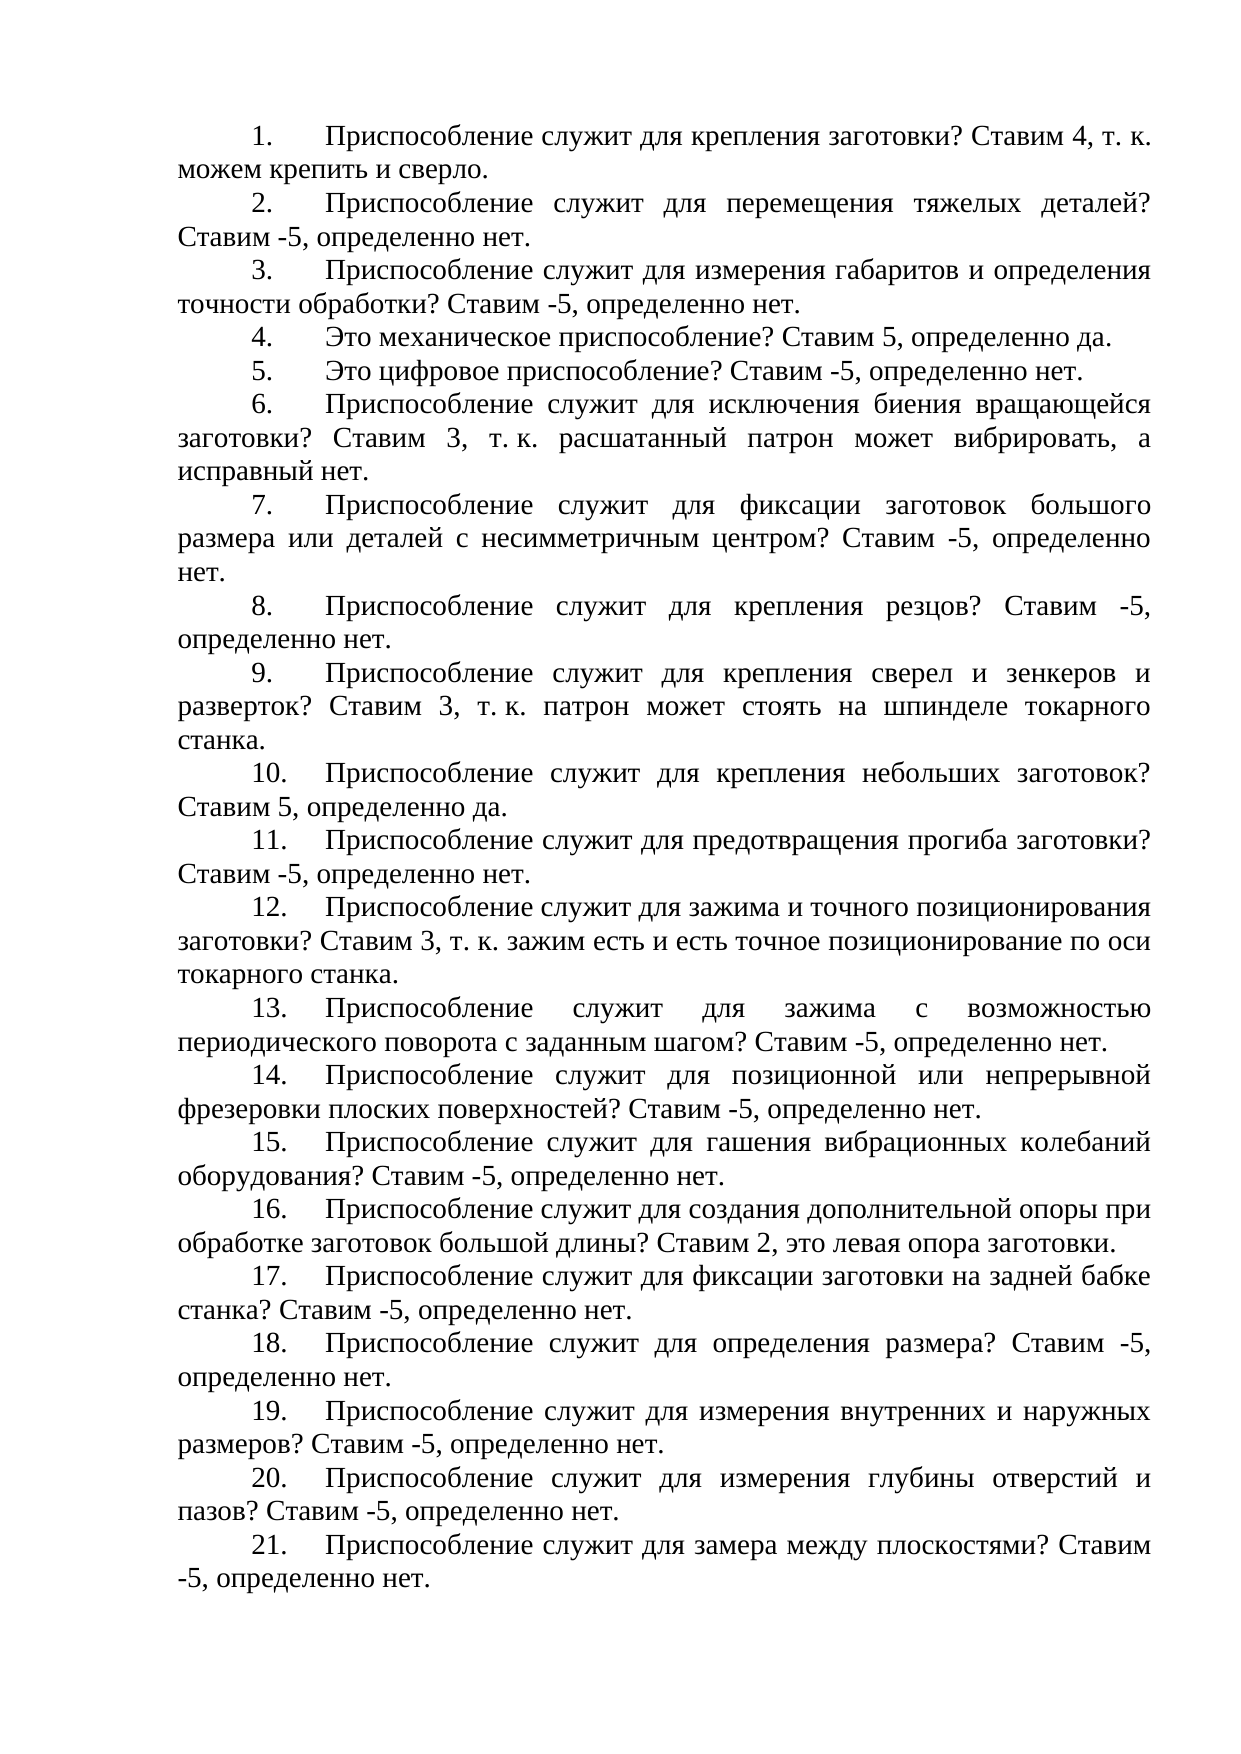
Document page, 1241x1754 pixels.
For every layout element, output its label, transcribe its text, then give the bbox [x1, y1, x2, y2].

list Приспособление служит для создания дополнительной опоры при обработке заготовок большой длины? Ставим 2, это левая опора заготовки. [177, 1191, 1152, 1258]
list Приспособление служит для крепления сверел и зенкеров и разверток? Ставим 3, т. к. патрон может стоять на шпинделе токарного станка. [177, 655, 1152, 755]
list Приспособление служит для крепления небольших заготовок? Ставим 5, определенно да. [177, 755, 1152, 822]
list Приспособление служит для измерения габаритов и определения точности обработки? Ставим -5, определенно нет. [177, 252, 1152, 319]
list Приспособление служит для замера между плоскостями? Ставим -5, определенно нет. [177, 1527, 1152, 1594]
list Приспособление служит для перемещения тяжелых деталей? Ставим -5, определенно нет. [177, 185, 1152, 252]
list Приспособление служит для зажима и точного позиционирования заготовки? Ставим 3, т. к. зажим есть и есть точное позиционирование по оси токарного станка. [177, 889, 1152, 990]
list Приспособление служит для фиксации заготовки на задней бабке станка? Ставим -5, определенно нет. [177, 1258, 1152, 1326]
list Приспособление служит для позиционной или непрерывной фрезеровки плоских поверхностей? Ставим -5, определенно нет. [177, 1057, 1152, 1124]
list Это цифровое приспособление? Ставим -5, определенно нет. [177, 353, 1152, 386]
list Приспособление служит для предотвращения прогиба заготовки? Ставим -5, определенно нет. [177, 822, 1152, 889]
list Приспособление служит для фиксации заготовок большого размера или деталей с несимметричным центром? Ставим -5, определенно нет. [177, 487, 1152, 588]
list Это механическое приспособление? Ставим 5, определенно да. [177, 319, 1152, 353]
list Приспособление служит для измерения глубины отверстий и пазов? Ставим -5, определенно нет. [177, 1460, 1152, 1527]
list Приспособление служит для определения размера? Ставим -5, определенно нет. [177, 1326, 1152, 1393]
list Приспособление служит для крепления резцов? Ставим -5, определенно нет. [177, 588, 1152, 655]
list Приспособление служит для зажима с возможностью периодического поворота с заданным шагом? Ставим -5, определенно нет. [177, 990, 1152, 1057]
list Приспособление служит для гашения вибрационных колебаний оборудования? Ставим -5, определенно нет. [177, 1124, 1152, 1191]
list Приспособление служит для исключения биения вращающейся заготовки? Ставим 3, т. к. расшатанный патрон может вибрировать, а исправный нет. [177, 386, 1152, 487]
list Приспособление служит для крепления заготовки? Ставим 4, т. к. можем крепить и сверло. [177, 118, 1152, 185]
list Приспособление служит для измерения внутренних и наружных размеров? Ставим -5, определенно нет. [177, 1393, 1152, 1460]
